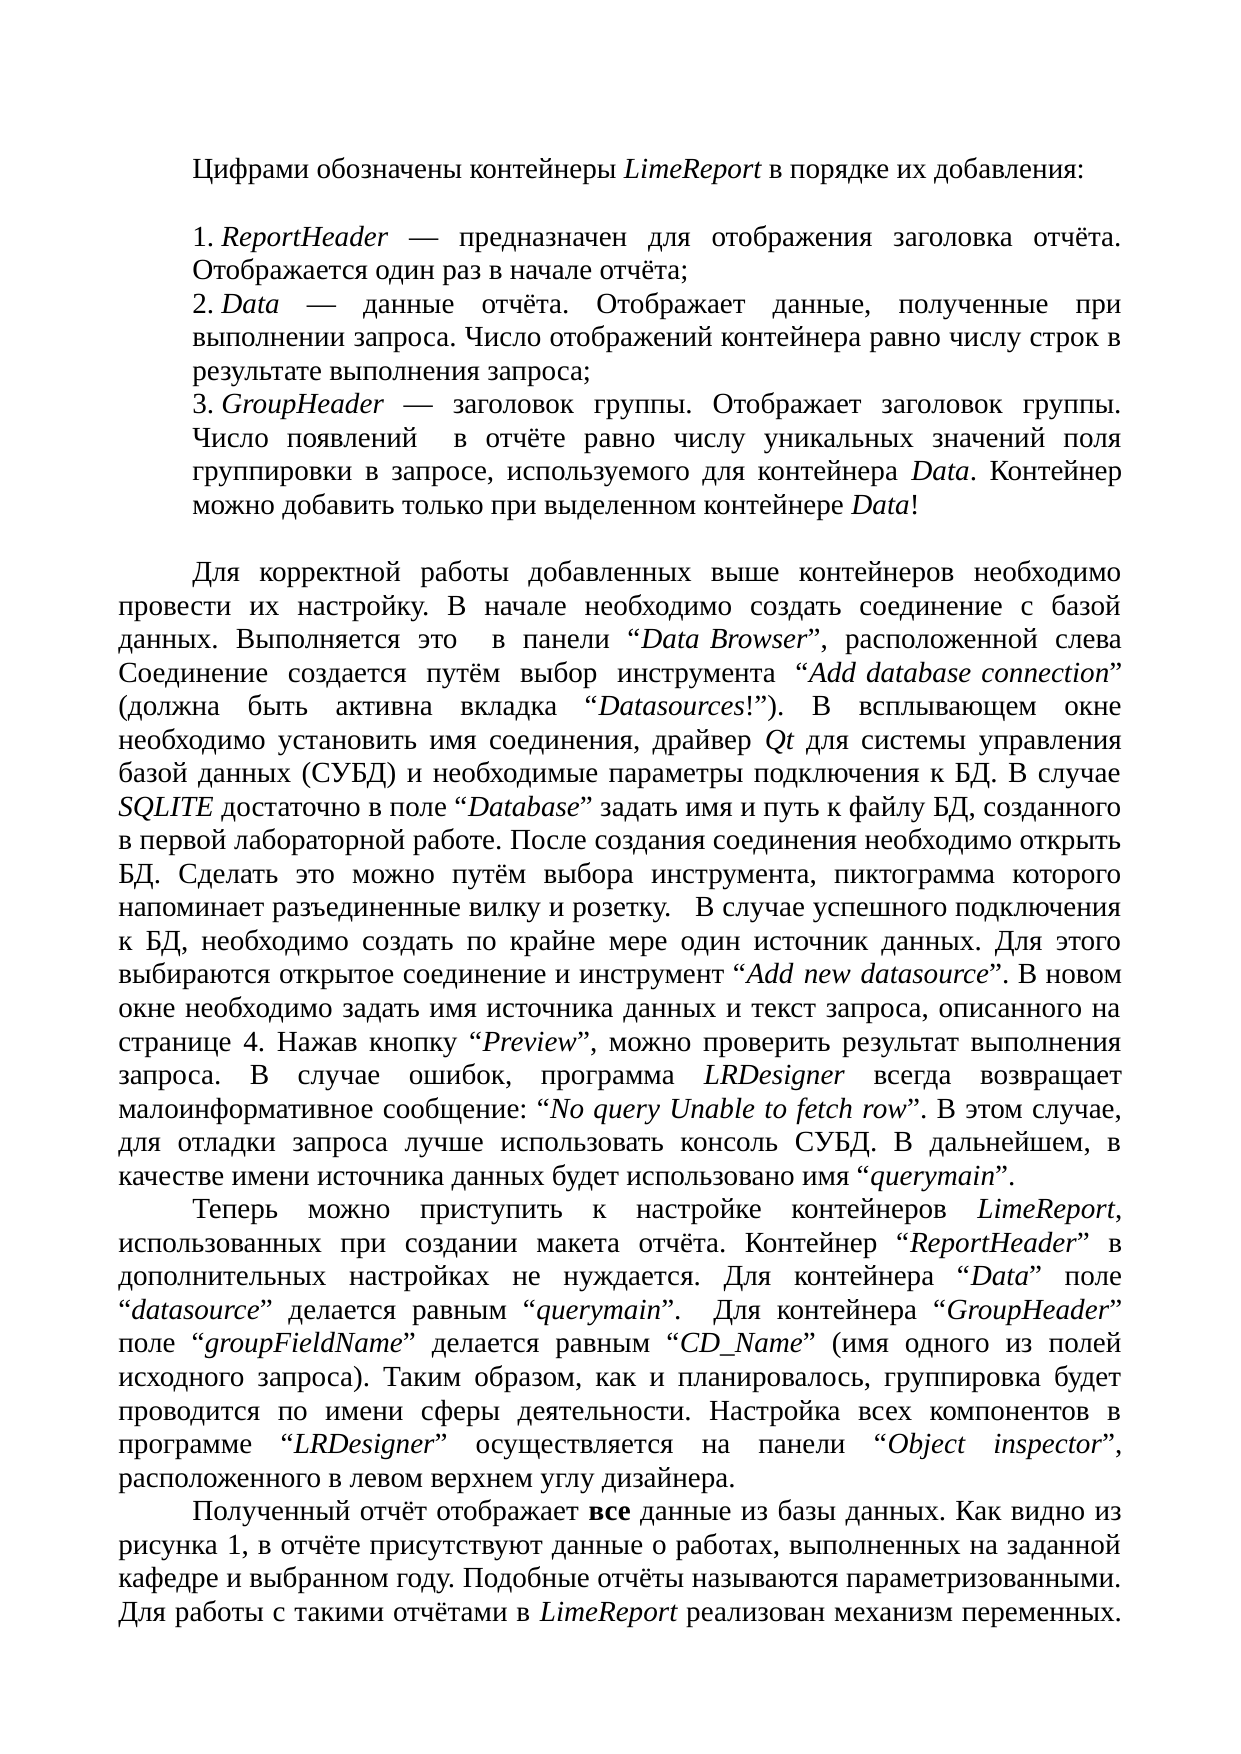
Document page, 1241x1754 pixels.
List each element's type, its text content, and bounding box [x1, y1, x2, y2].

text Цифрами обозначены контейнеры LimeReport в порядке их добавления: [118, 152, 1122, 185]
text Полученный отчёт отображает все данные из базы данных. Как видно из рисунка 1, в отчёте присутствуют данные о работах, выполненных на заданной кафедре и выбранном году. Подобные отчёты называются параметризованными. Для работы с такими отчётами в LimeReport реализован механизм переменных. [118, 1493, 1122, 1627]
list GroupHeader — заголовок группы. Отображает заголовок группы. Число появлений в отчёте равно числу уникальных значений поля группировки в запросе, используемого для контейнера Data. Контейнер можно добавить только при выделенном контейнере Data! [192, 386, 1122, 521]
list Data — данные отчёта. Отображает данные, полученные при выполнении запроса. Число отображений контейнера равно числу строк в результате выполнения запроса; [192, 286, 1122, 386]
text Для корректной работы добавленных выше контейнеров необходимо провести их настройку. В начале необходимо создать соединение с базой данных. Выполняется это в панели “Data Browser”, расположенной слева Соединение создается путём выбор инструмента “Add database connection” (должна быть активна вкладка “Datasources!”). В всплывающем окне необходимо установить имя соединения, драйвер Qt для системы управления базой данных (СУБД) и необходимые параметры подключения к БД. В случае SQLITE достаточно в поле “Database” задать имя и путь к файлу БД, созданного в первой лабораторной работе. После создания соединения необходимо открыть БД. Сделать это можно путём выбора инструмента, пиктограмма которого напоминает разъединенные вилку и розетку. В случае успешного подключения к БД, необходимо создать по крайне мере один источник данных. Для этого выбираются открытое соединение и инструмент “Add new datasource”. В новом окне необходимо задать имя источника данных и текст запроса, описанного на странице 4. Нажав кнопку “Preview”, можно проверить результат выполнения запроса. В случае ошибок, программа LRDesigner всегда возвращает малоинформативное сообщение: “No query Unable to fetch row”. В этом случае, для отладки запроса лучше использовать консоль СУБД. В дальнейшем, в качестве имени источника данных будет использовано имя “querymain”. [118, 554, 1122, 1191]
list ReportHeader — предназначен для отображения заголовка отчёта. Отображается один раз в начале отчёта; [192, 219, 1122, 286]
text Теперь можно приступить к настройке контейнеров LimeReport, использованных при создании макета отчёта. Контейнер “ReportHeader” в дополнительных настройках не нуждается. Для контейнера “Data” поле “datasource” делается равным “querymain”. Для контейнера “GroupHeader” поле “groupFieldName” делается равным “CD_Name” (имя одного из полей исходного запроса). Таким образом, как и планировалось, группировка будет проводится по имени сферы деятельности. Настройка всех компонентов в программе “LRDesigner” осуществляется на панели “Object inspector”, расположенного в левом верхнем углу дизайнера. [118, 1191, 1122, 1493]
